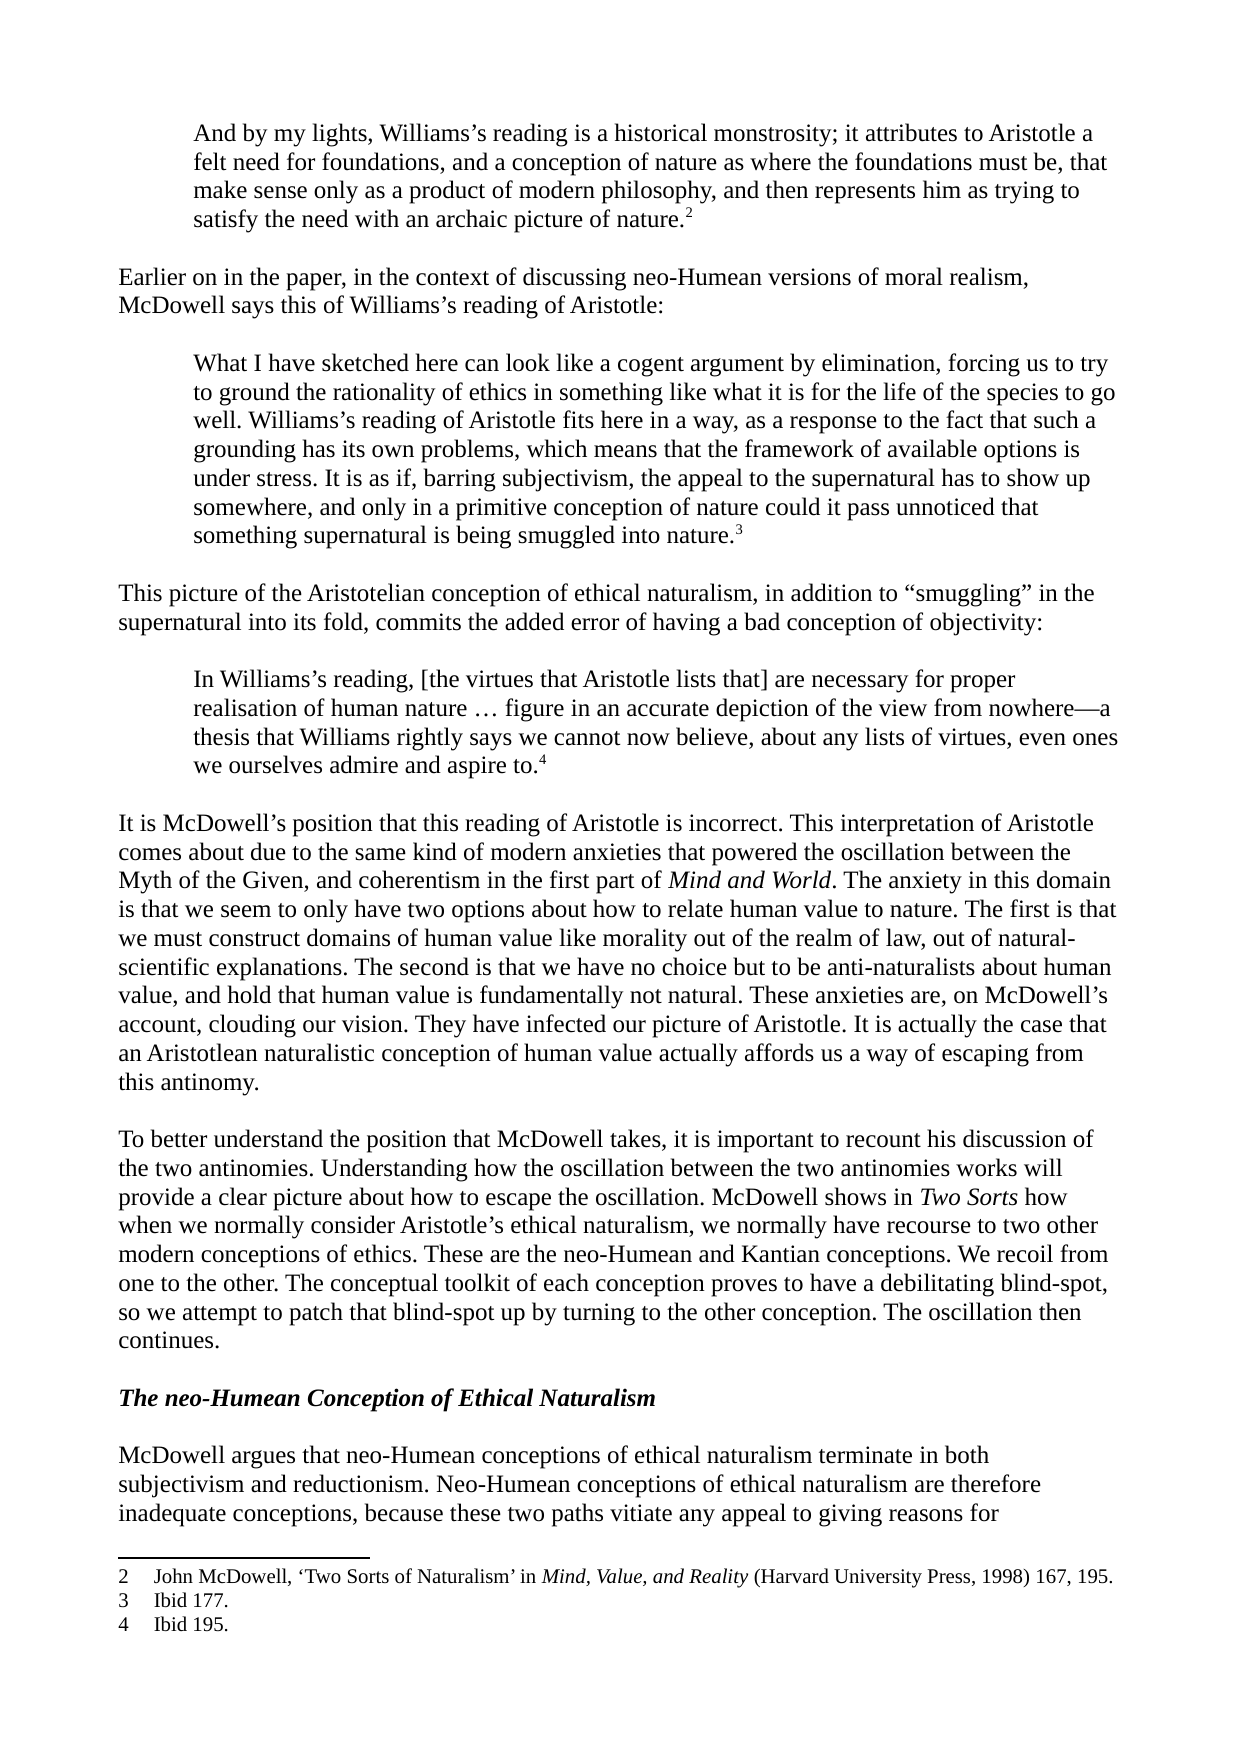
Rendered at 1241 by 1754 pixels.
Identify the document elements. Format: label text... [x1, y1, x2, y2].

text This picture of the Aristotelian conception of ethical naturalism, in addition to “smuggling” in the supernatural into its fold, commits the added error of having a bad conception of objectivity: [118, 578, 1122, 636]
text McDowell argues that neo-Humean conceptions of ethical naturalism terminate in both subjectivism and reductionism. Neo-Humean conceptions of ethical naturalism are therefore inadequate conceptions, because these two paths vitiate any appeal to giving reasons for [118, 1441, 1122, 1527]
text To better understand the position that McDowell takes, it is important to recount his discussion of the two antinomies. Understanding how the oscillation between the two antinomies works will provide a clear picture about how to escape the oscillation. McDowell shows in Two Sorts how when we normally consider Aristotle’s ethical naturalism, we normally have recourse to two other modern conceptions of ethics. These are the neo-Humean and Kantian conceptions. We recoil from one to the other. The conceptual toolkit of each conception proves to have a debilitating blind-spot, so we attempt to patch that blind-spot up by turning to the other conception. The oscillation then continues. [118, 1124, 1122, 1354]
text And by my lights, Williams’s reading is a historical monstrosity; it attributes to Aristotle a felt need for foundations, and a conception of nature as where the foundations must be, that make sense only as a product of modern philosophy, and then represents him as trying to satisfy the need with an archaic picture of nature. [193, 118, 1122, 233]
text In Williams’s reading, [the virtues that Aristotle lists that] are necessary for proper realisation of human nature … figure in an accurate depiction of the view from nowhere—a thesis that Williams rightly says we cannot now believe, about any lists of virtues, even ones we ourselves admire and aspire to. [193, 664, 1122, 779]
text Ibid 177. [118, 1588, 1122, 1612]
text It is McDowell’s position that this reading of Aristotle is incorrect. This interpretation of Aristotle comes about due to the same kind of modern anxieties that powered the oscillation between the Myth of the Given, and coherentism in the first part of Mind and World. The anxiety in this domain is that we seem to only have two options about how to relate human value to nature. The first is that we must construct domains of human value like morality out of the realm of law, out of natural-scientific explanations. The second is that we have no choice but to be anti-naturalists about human value, and hold that human value is fundamentally not natural. These anxieties are, on McDowell’s account, clouding our vision. They have infected our picture of Aristotle. It is actually the case that an Aristotlean naturalistic conception of human value actually affords us a way of escaping from this antinomy. [118, 808, 1122, 1096]
text John McDowell, ‘Two Sorts of Naturalism’ in Mind, Value, and Reality (Harvard University Press, 1998) 167, 195. [118, 1564, 1122, 1588]
text What I have sketched here can look like a cogent argument by elimination, forcing us to try to ground the rationality of ethics in something like what it is for the life of the species to go well. Williams’s reading of Aristotle fits here in a way, as a response to the fact that such a grounding has its own problems, which means that the framework of available options is under stress. It is as if, barring subjectivism, the appeal to the supernatural has to show up somewhere, and only in a primitive conception of nature could it pass unnoticed that something supernatural is being smuggled into nature. [193, 348, 1122, 549]
text The neo-Humean Conception of Ethical Naturalism [118, 1383, 1122, 1412]
text Earlier on in the paper, in the context of discussing neo-Humean versions of moral realism, McDowell says this of Williams’s reading of Aristotle: [118, 262, 1122, 319]
text Ibid 195. [118, 1612, 1122, 1636]
